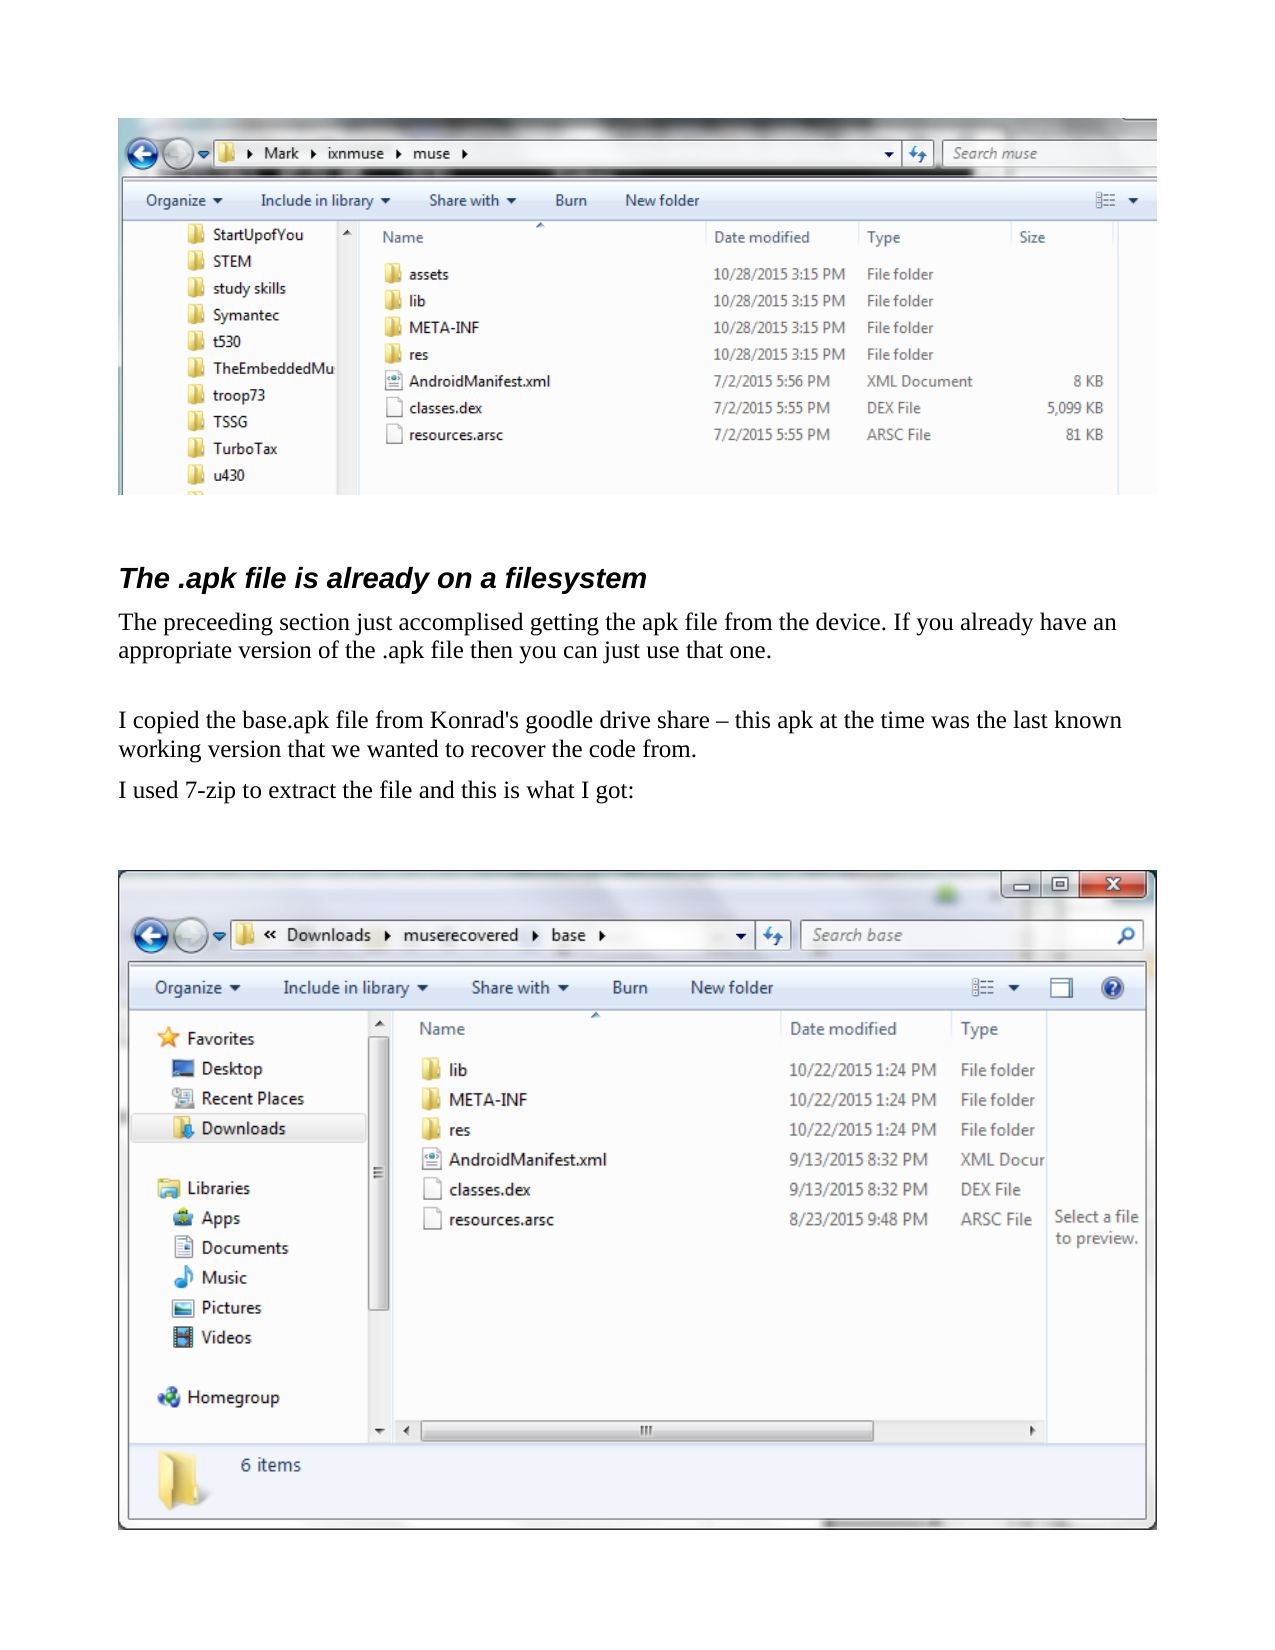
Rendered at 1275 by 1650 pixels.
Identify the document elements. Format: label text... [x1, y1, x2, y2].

subtitle The .apk file is already on a filesystem [118, 561, 1157, 594]
text I used 7-zip to extract the file and this is what I got: [118, 775, 1157, 804]
picture [118, 870, 1157, 1530]
text I copied the base.apk file from Konrad's goodle drive share – this apk at the time was the last known working version that we wanted to recover the code from. [118, 705, 1157, 763]
picture [118, 118, 1157, 495]
text The preceeding section just accomplised getting the apk file from the device. If you already have an appropriate version of the .apk file then you can just use that one. [118, 607, 1157, 693]
